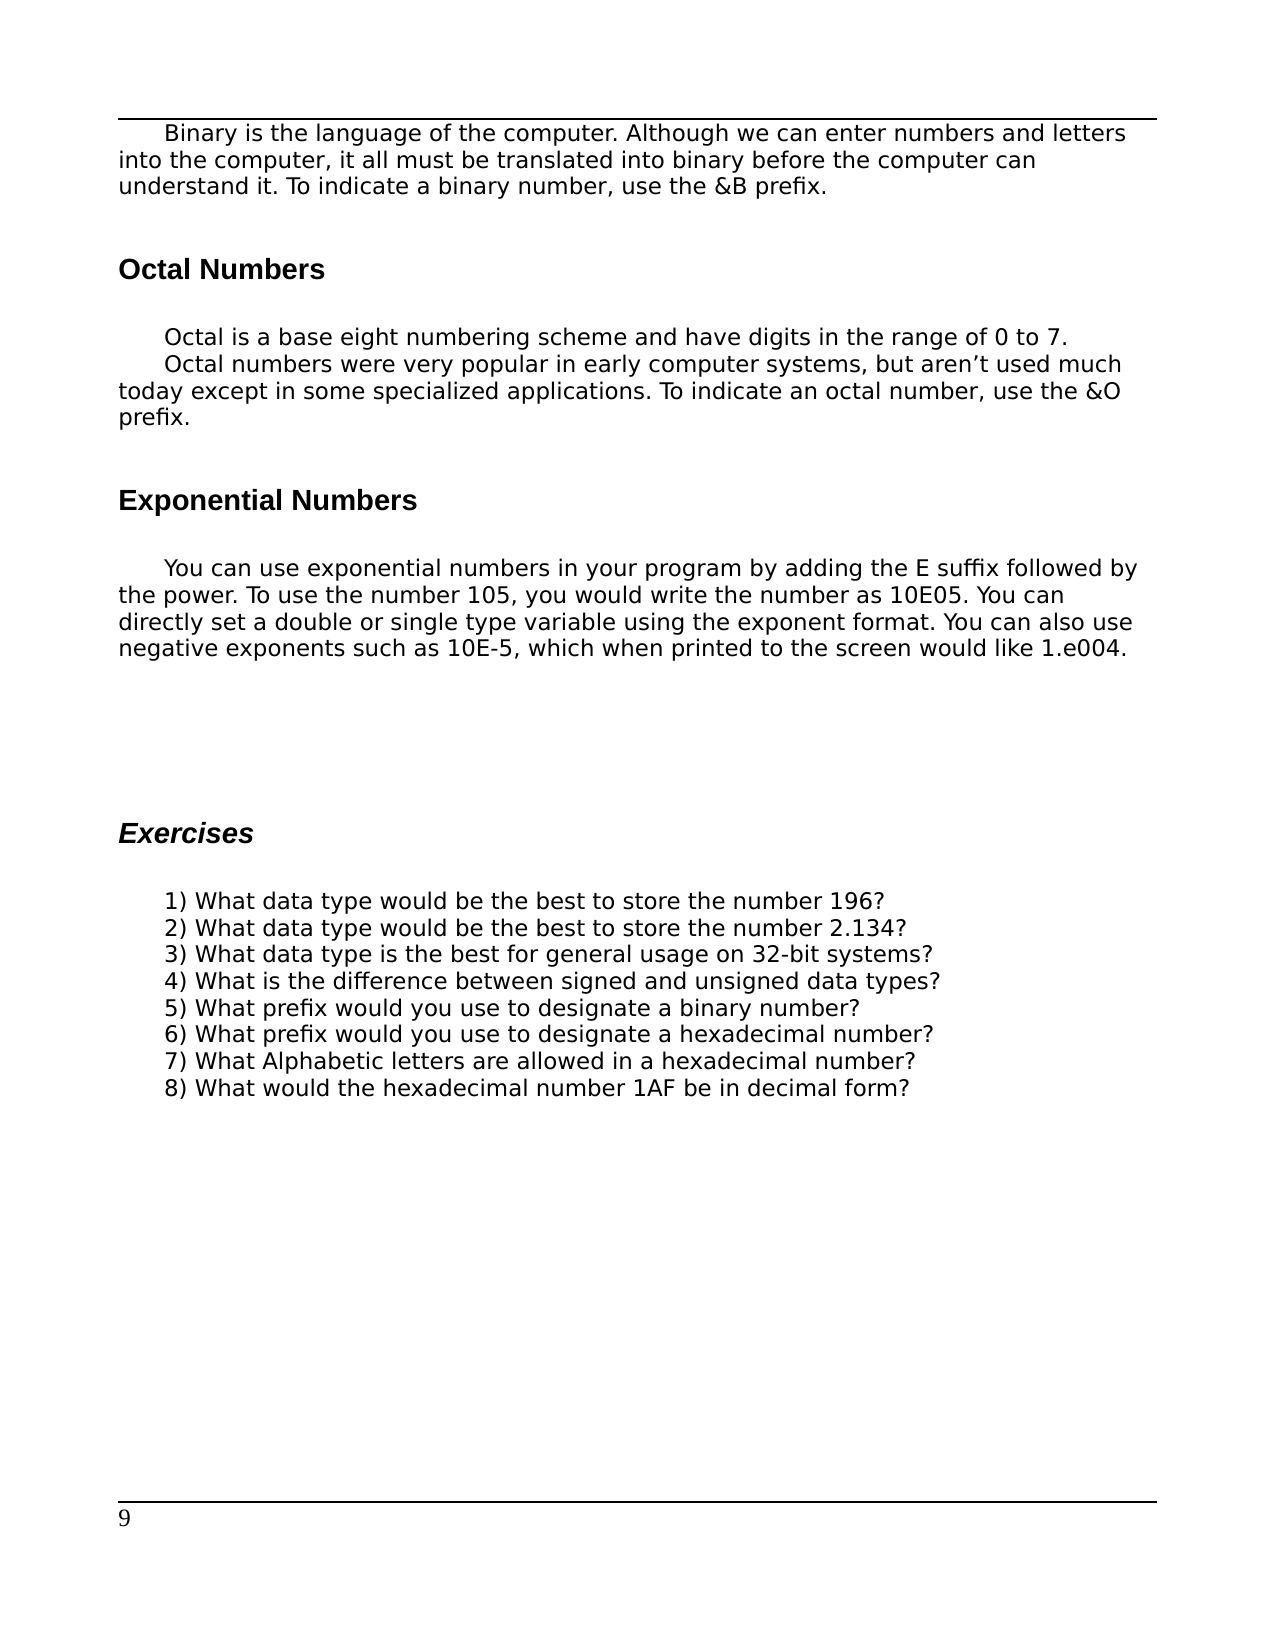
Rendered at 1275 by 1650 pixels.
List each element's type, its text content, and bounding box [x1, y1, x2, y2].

text 4) What is the difference between signed and unsigned data types? [118, 968, 1157, 995]
text 2) What data type would be the best to store the number 2.134? [118, 915, 1157, 942]
text 8) What would the hexadecimal number 1AF be in decimal form? [118, 1075, 1157, 1102]
text You can use exponential numbers in your program by adding the E suffix followed by the power. To use the number 105, you would write the number as 10E05. You can directly set a double or single type variable using the exponent format. You can also use negative exponents such as 10E-5, which when printed to the screen would like 1.e004. [118, 556, 1157, 662]
text Octal is a base eight numbering scheme and have digits in the range of 0 to 7. [118, 324, 1157, 351]
text 6) What prefix would you use to designate a hexadecimal number? [118, 1022, 1157, 1048]
text 7) What Alphabetic letters are allowed in a hexadecimal number? [118, 1048, 1157, 1075]
subtitle Octal Numbers [118, 252, 1157, 285]
subtitle Exercises [118, 816, 1157, 849]
text 3) What data type is the best for general usage on 32-bit systems? [118, 942, 1157, 968]
text 5) What prefix would you use to designate a binary number? [118, 995, 1157, 1022]
text 1) What data type would be the best to store the number 196? [118, 888, 1157, 915]
text Binary is the language of the computer. Although we can enter numbers and letters into the computer, it all must be translated into binary before the computer can understand it. To indicate a binary number, use the &B prefix. [118, 120, 1157, 200]
text Octal numbers were very popular in early computer systems, but aren’t used much today except in some specialized applications. To indicate an octal number, use the &O prefix. [118, 351, 1157, 431]
subtitle Exponential Numbers [118, 483, 1157, 516]
